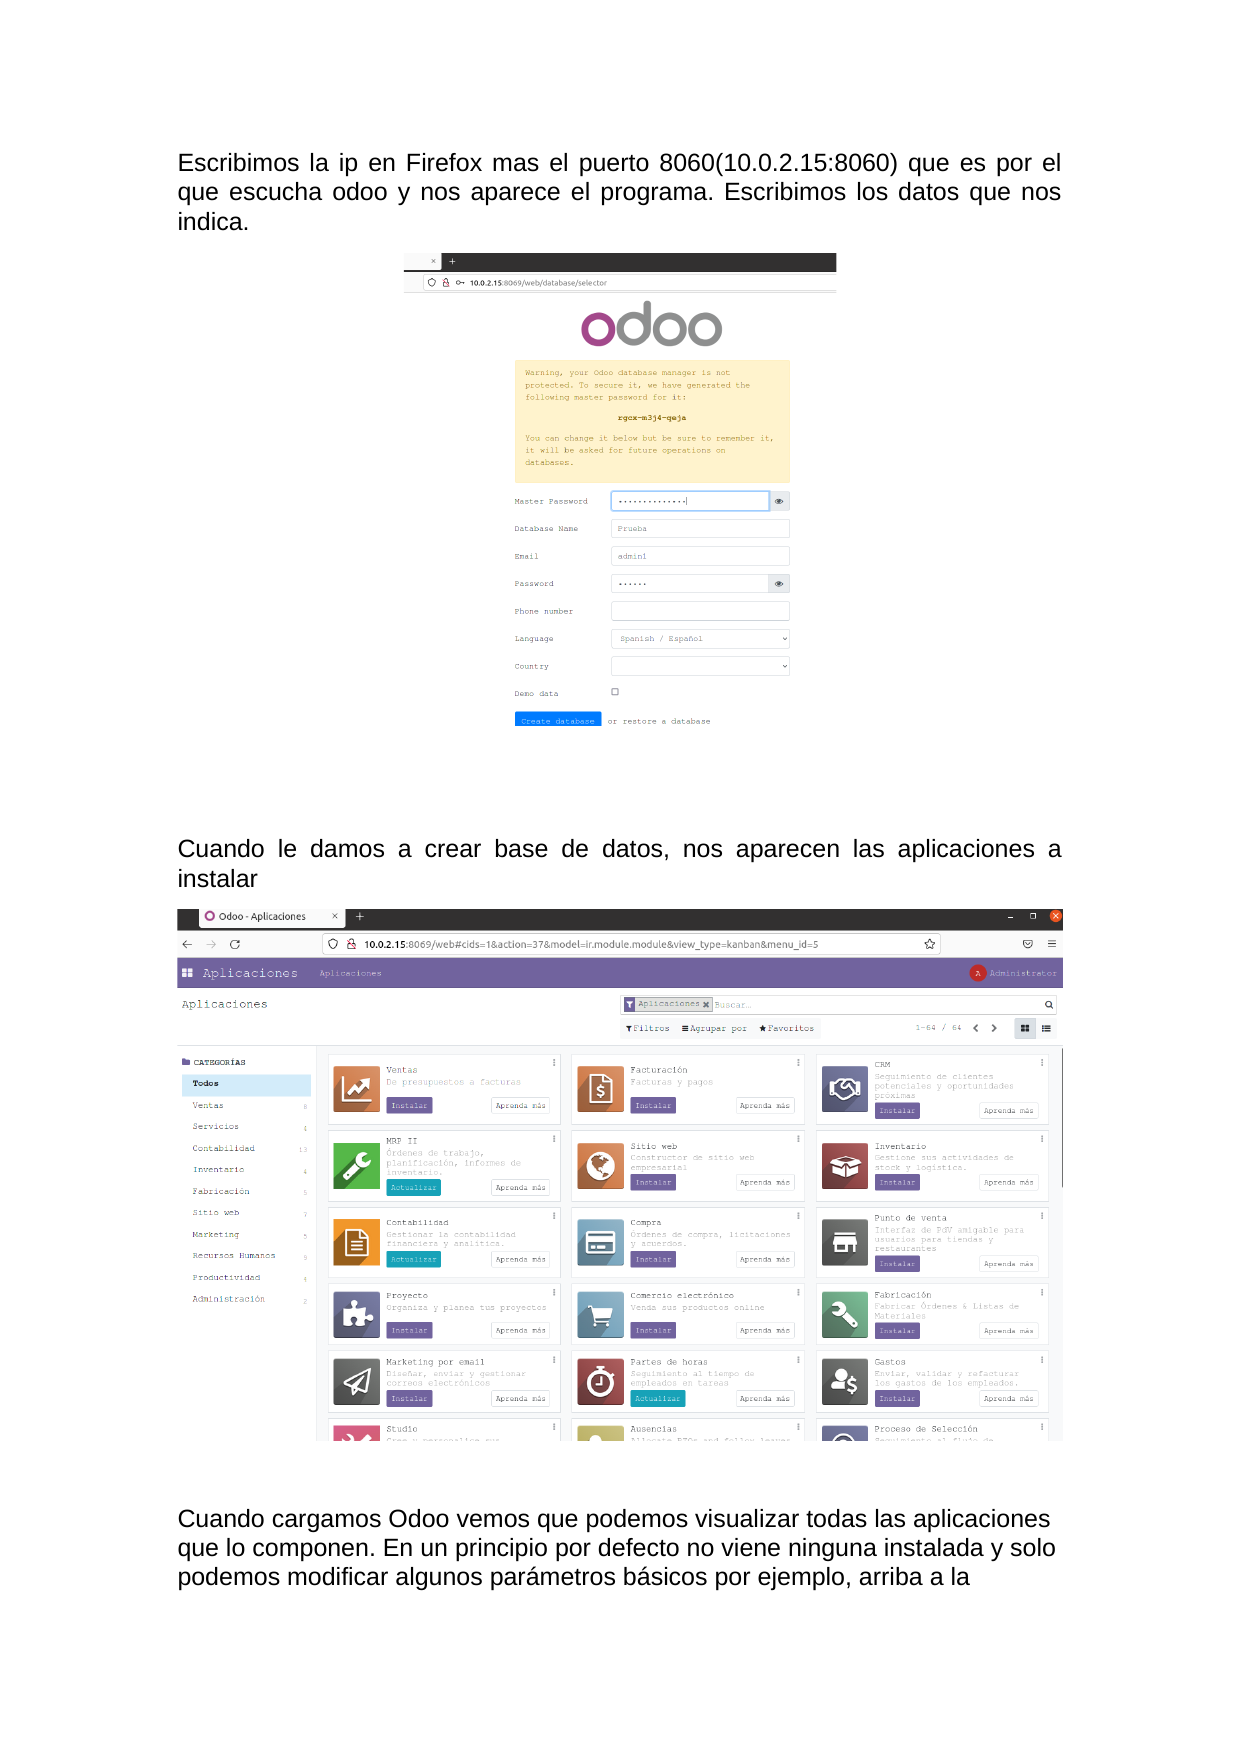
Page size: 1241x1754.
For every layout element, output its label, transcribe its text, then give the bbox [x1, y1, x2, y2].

text Escribimos la ip en Firefox mas el puerto 8060(10.0.2.15:8060) que es por el que escucha odoo y nos aparece el programa. Escribimos los datos que nos indica. [177, 148, 1063, 236]
text Cuando le damos a crear base de datos, nos aparecen las aplicaciones a instalar [177, 834, 1063, 892]
text Cuando cargamos Odoo vemos que podemos visualizar todas las aplicaciones que lo componen. En un principio por defecto no viene ninguna instalada y solo podemos modificar algunos parámetros básicos por ejemplo, arriba a la [177, 1504, 1063, 1590]
